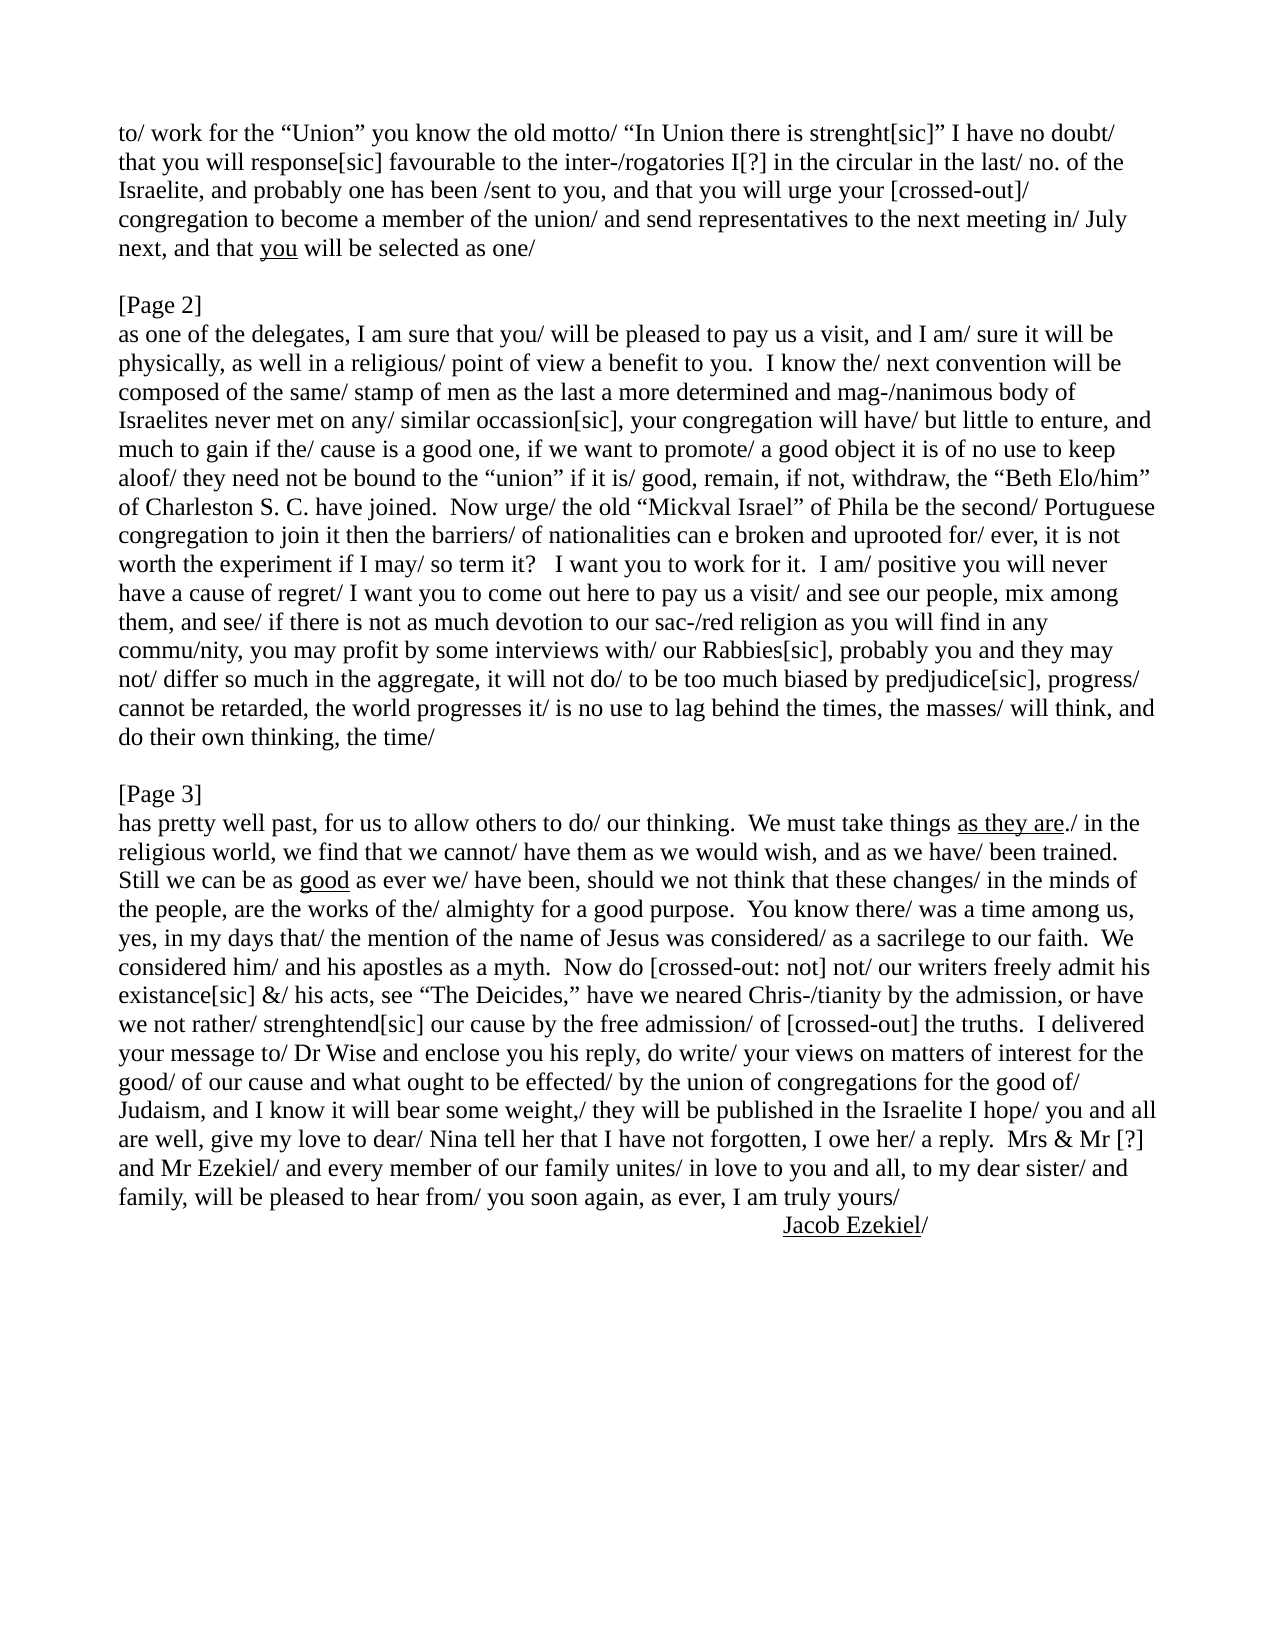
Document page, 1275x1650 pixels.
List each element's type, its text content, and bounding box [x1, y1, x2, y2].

text to/ work for the “Union” you know the old motto/ “In Union there is strenght[sic]” I have no doubt/ that you will response[sic] favourable to the inter-/rogatories I[?] in the circular in the last/ no. of the Israelite, and probably one has been /sent to you, and that you will urge your [crossed-out]/ congregation to become a member of the union/ and send representatives to the next meeting in/ July next, and that you will be selected as one/ [118, 118, 1157, 262]
text as one of the delegates, I am sure that you/ will be pleased to pay us a visit, and I am/ sure it will be physically, as well in a religious/ point of view a benefit to you. I know the/ next convention will be composed of the same/ stamp of men as the last a more determined and mag-/nanimous body of Israelites never met on any/ similar occassion[sic], your congregation will have/ but little to enture, and much to gain if the/ cause is a good one, if we want to promote/ a good object it is of no use to keep aloof/ they need not be bound to the “union” if it is/ good, remain, if not, withdraw, the “Beth Elo/him” of Charleston S. C. have joined. Now urge/ the old “Mickval Israel” of Phila be the second/ Portuguese congregation to join it then the barriers/ of nationalities can e broken and uprooted for/ ever, it is not worth the experiment if I may/ so term it? I want you to work for it. I am/ positive you will never have a cause of regret/ I want you to come out here to pay us a visit/ and see our people, mix among them, and see/ if there is not as much devotion to our sac-/red religion as you will find in any commu/nity, you may profit by some interviews with/ our Rabbies[sic], probably you and they may not/ differ so much in the aggregate, it will not do/ to be too much biased by predjudice[sic], progress/ cannot be retarded, the world progresses it/ is no use to lag behind the times, the masses/ will think, and do their own thinking, the time/ [118, 319, 1157, 751]
text has pretty well past, for us to allow others to do/ our thinking. We must take things as they are./ in the religious world, we find that we cannot/ have them as we would wish, and as we have/ been trained. Still we can be as good as ever we/ have been, should we not think that these changes/ in the minds of the people, are the works of the/ almighty for a good purpose. You know there/ was a time among us, yes, in my days that/ the mention of the name of Jesus was considered/ as a sacrilege to our faith. We considered him/ and his apostles as a myth. Now do [crossed-out: not] not/ our writers freely admit his existance[sic] &/ his acts, see “The Deicides,” have we neared Chris-/tianity by the admission, or have we not rather/ strenghtend[sic] our cause by the free admission/ of [crossed-out] the truths. I delivered your message to/ Dr Wise and enclose you his reply, do write/ your views on matters of interest for the good/ of our cause and what ought to be effected/ by the union of congregations for the good of/ Judaism, and I know it will bear some weight,/ they will be published in the Israelite I hope/ you and all are well, give my love to dear/ Nina tell her that I have not forgotten, I owe her/ a reply. Mrs & Mr [?] and Mr Ezekiel/ and every member of our family unites/ in love to you and all, to my dear sister/ and family, will be pleased to hear from/ you soon again, as ever, I am truly yours/ [118, 808, 1157, 1211]
text [Page 3] [118, 779, 1157, 808]
text [Page 2] [118, 291, 1157, 319]
text Jacob Ezekiel/ [118, 1211, 1157, 1239]
